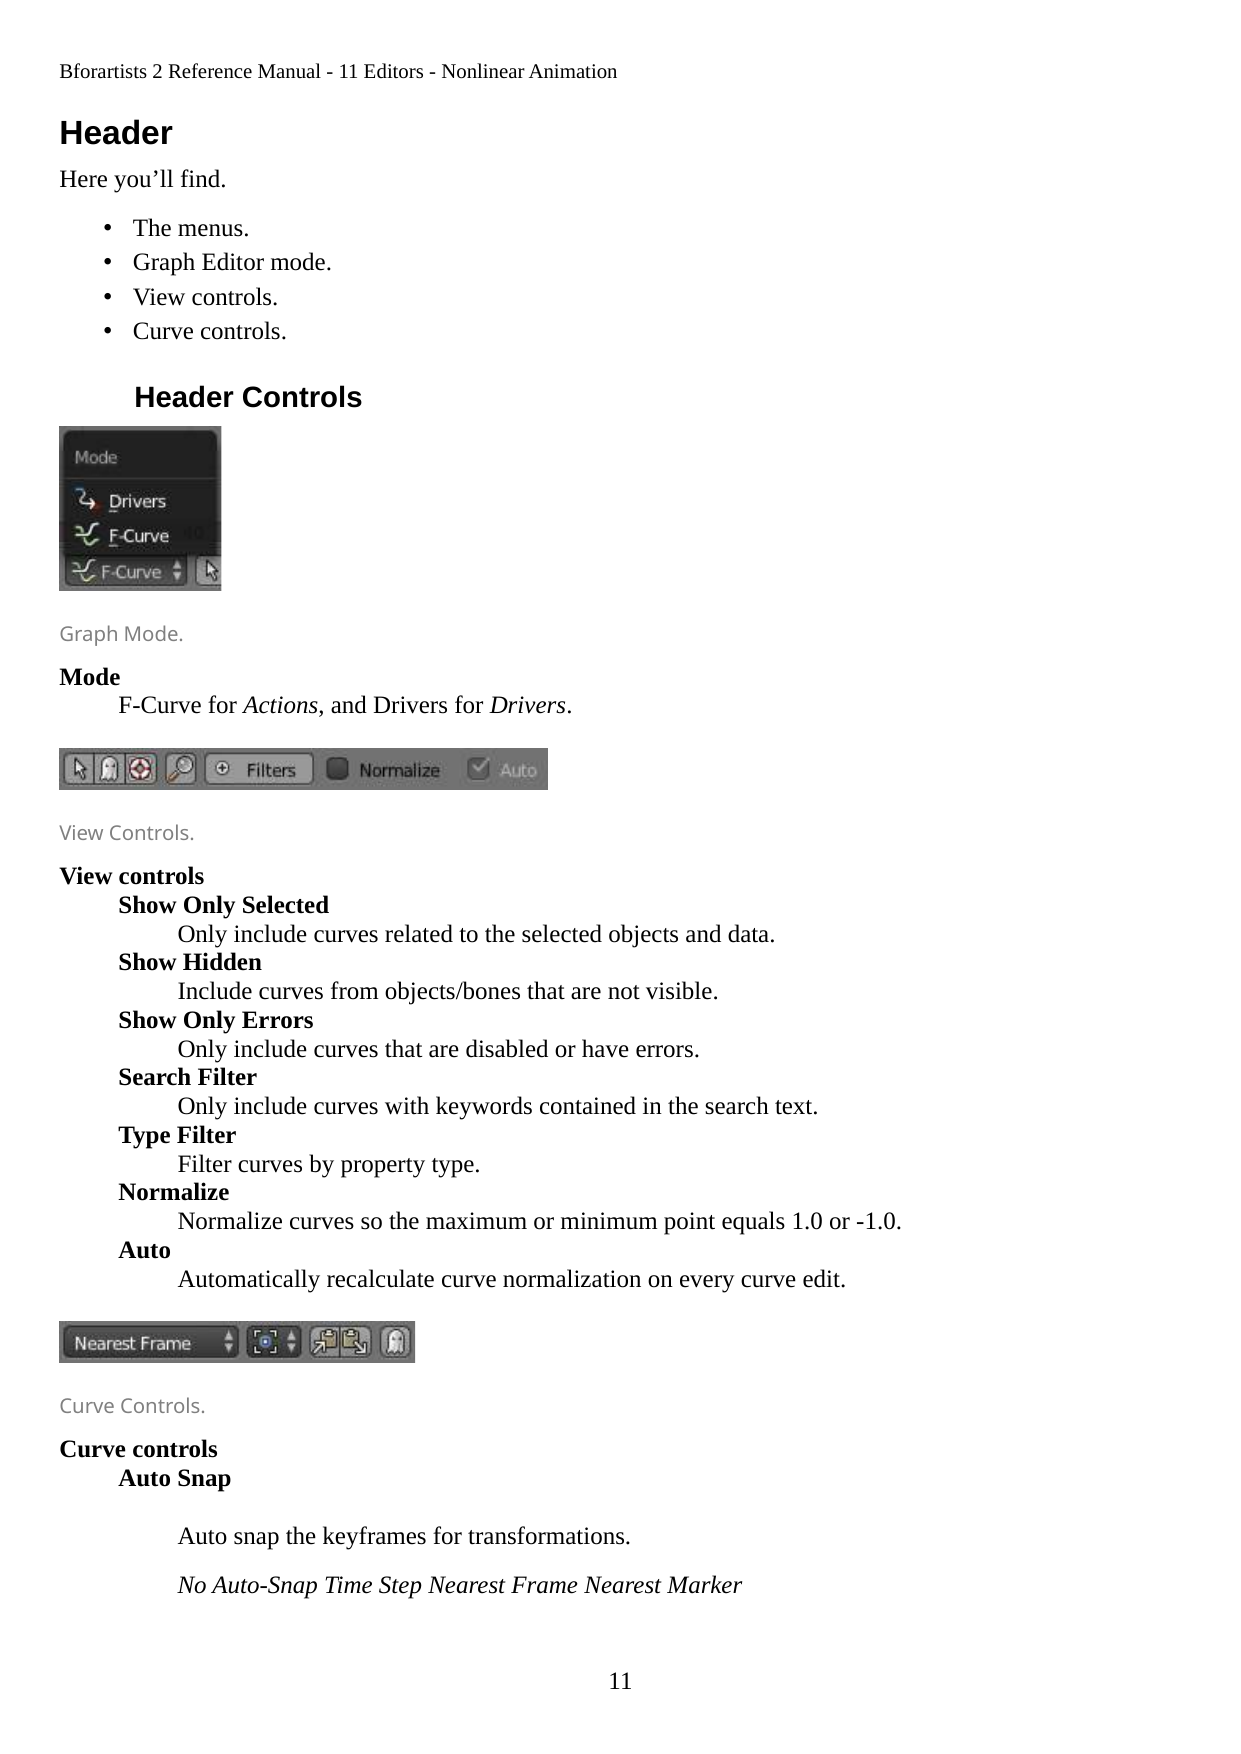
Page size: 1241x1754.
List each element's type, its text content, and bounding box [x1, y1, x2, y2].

list Curve controls. [103, 316, 1181, 345]
text Auto snap the keyframes for transformations. [177, 1521, 1181, 1550]
text Graph Mode. [59, 616, 1181, 647]
subtitle Search Filter [118, 1062, 1181, 1091]
list Filter curves by property type. [177, 1149, 1181, 1177]
list The menus. [103, 213, 1181, 242]
subtitle View controls [59, 861, 1181, 890]
list Include curves from objects/bones that are not visible. [177, 976, 1181, 1005]
picture [59, 426, 222, 591]
subtitle Normalize [118, 1177, 1181, 1206]
subtitle Header [59, 113, 1181, 151]
subtitle Type Filter [118, 1120, 1181, 1149]
list Only include curves that are disabled or have errors. [177, 1034, 1181, 1062]
list View controls. [103, 282, 1181, 311]
subtitle Show Only Errors [118, 1005, 1181, 1034]
subtitle Show Hidden [118, 947, 1181, 976]
list Only include curves related to the selected objects and data. [177, 919, 1181, 947]
picture [59, 1321, 416, 1363]
list Normalize curves so the maximum or minimum point equals 1.0 or -1.0. [177, 1206, 1181, 1235]
list Automatically recalculate curve normalization on every curve edit. [177, 1264, 1181, 1292]
text Here you’ll find. [59, 164, 1181, 192]
text No Auto-Snap Time Step Nearest Frame Nearest Marker [177, 1570, 1181, 1599]
text Curve Controls. [59, 1388, 1181, 1419]
list F-Curve for Actions, and Drivers for Drivers. [118, 691, 1181, 719]
subtitle Header Controls [59, 380, 1181, 414]
list Only include curves with keywords contained in the search text. [177, 1091, 1181, 1120]
picture [59, 748, 548, 790]
text View Controls. [59, 815, 1181, 847]
subtitle Show Only Selected [118, 890, 1181, 919]
subtitle Mode [59, 662, 1181, 691]
subtitle Curve controls [59, 1434, 1181, 1463]
subtitle Auto [118, 1235, 1181, 1264]
list Graph Editor mode. [103, 247, 1181, 276]
subtitle Auto Snap [118, 1463, 1181, 1492]
